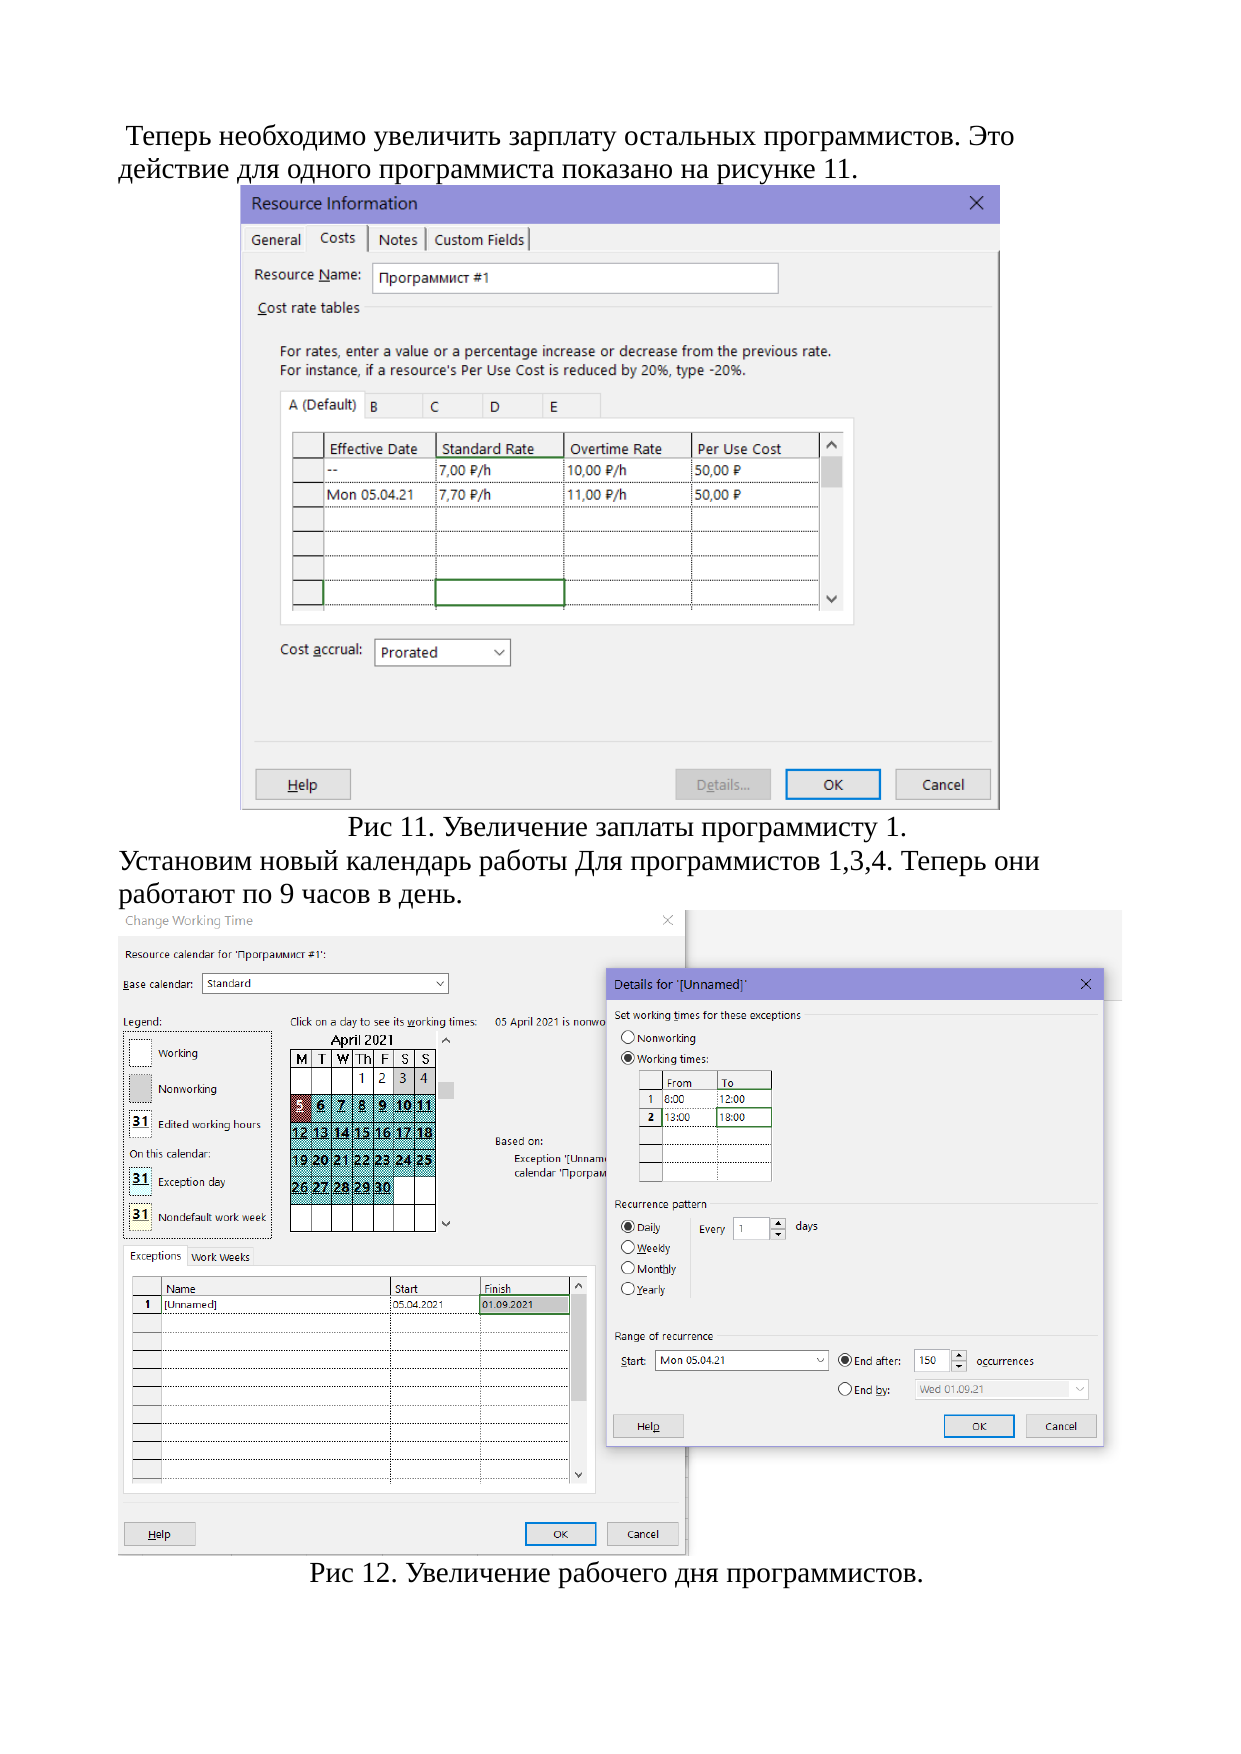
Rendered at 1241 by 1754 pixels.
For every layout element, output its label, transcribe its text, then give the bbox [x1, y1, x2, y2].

table_header Рис 11. Увеличение заплаты программисту 1. [118, 185, 1122, 843]
table_header Рис 12. Увеличение рабочего дня программистов. [118, 1556, 1122, 1589]
picture [240, 185, 1000, 810]
text Теперь необходимо увеличить зарплату остальных программистов. Это действие для одного программиста показано на рисунке 11. [118, 118, 1122, 185]
text Установим новый календарь работы Для программистов 1,3,4. Теперь они работают по 9 часов в день. [118, 843, 1122, 910]
picture [118, 910, 1123, 1556]
